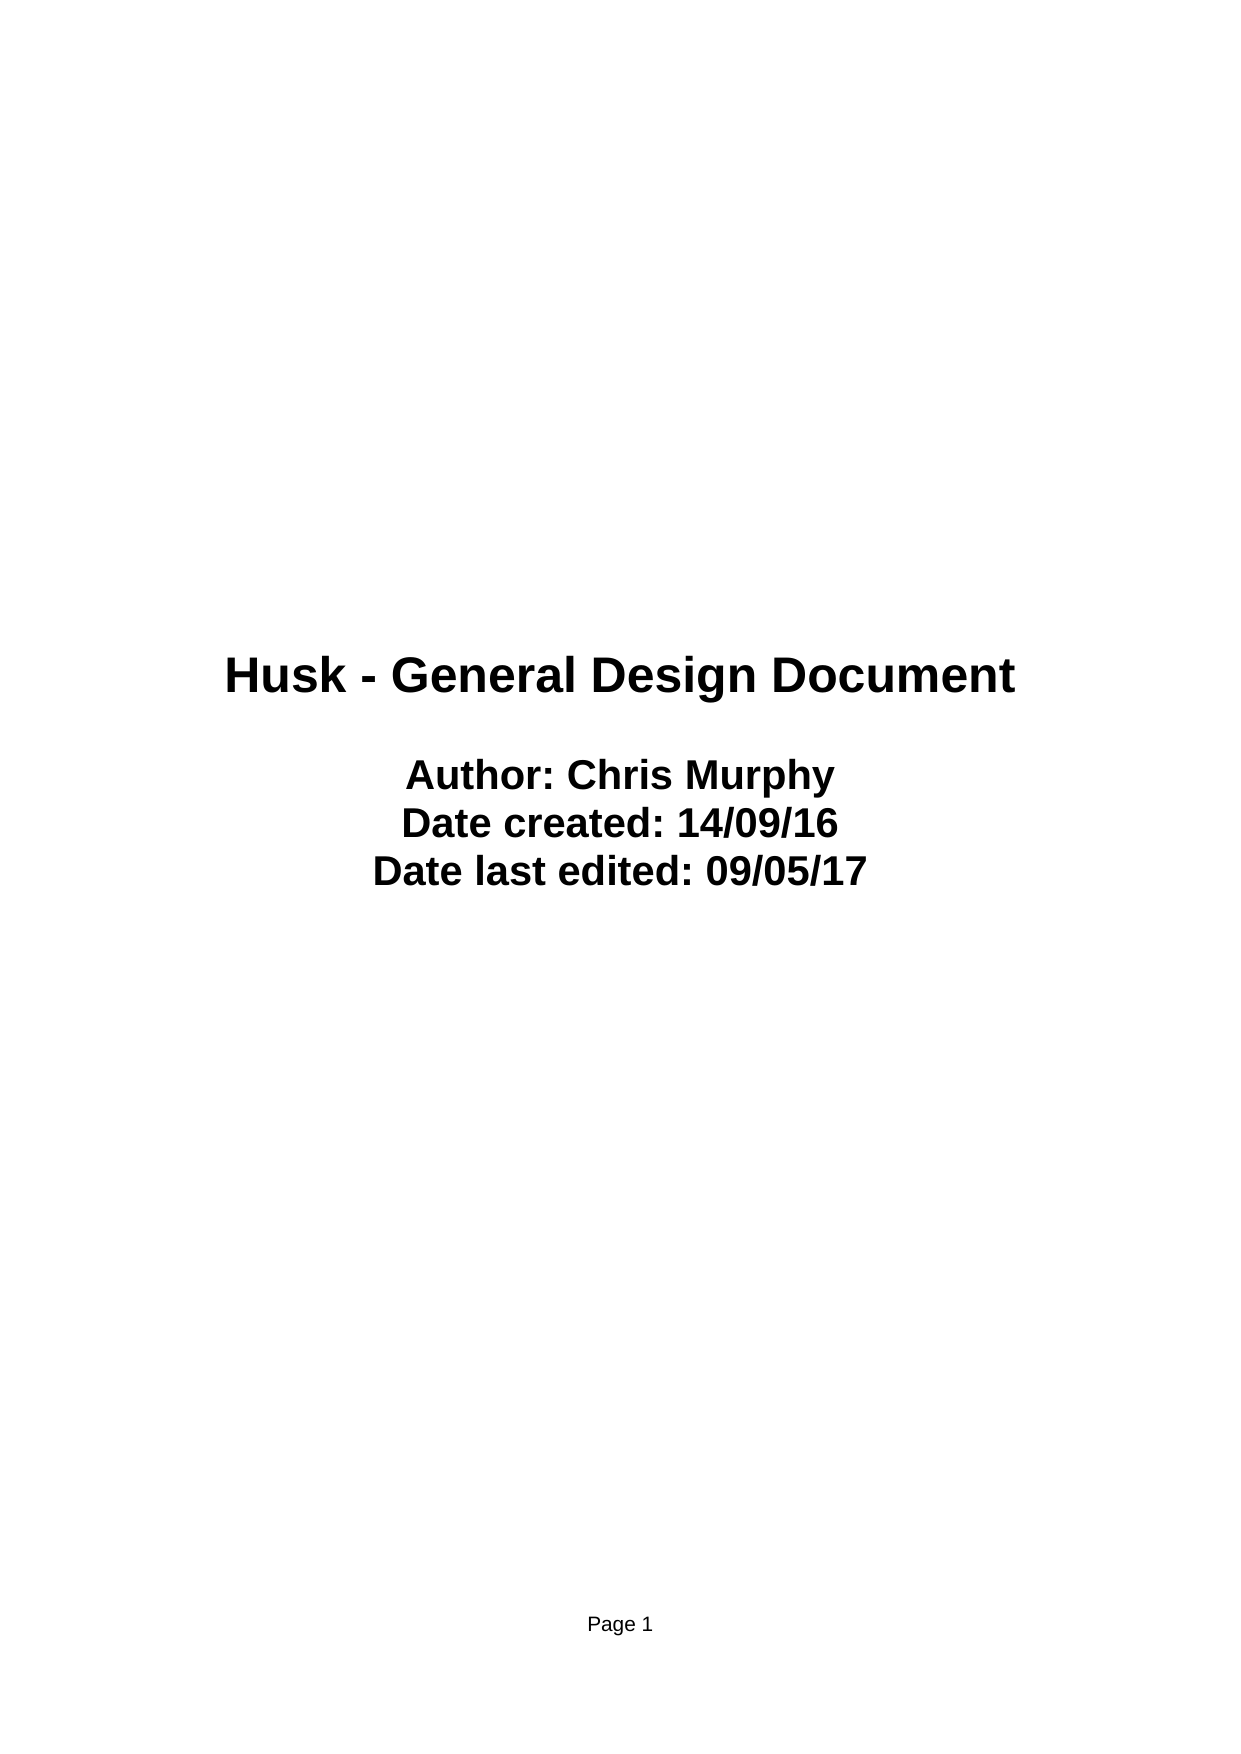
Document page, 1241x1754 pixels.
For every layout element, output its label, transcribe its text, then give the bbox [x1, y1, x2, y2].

text Date last edited: 09/05/17 [118, 846, 1122, 894]
text Husk - General Design Document [118, 645, 1122, 703]
text Date created: 14/09/16 [118, 798, 1122, 846]
text Author: Chris Murphy [118, 751, 1122, 798]
